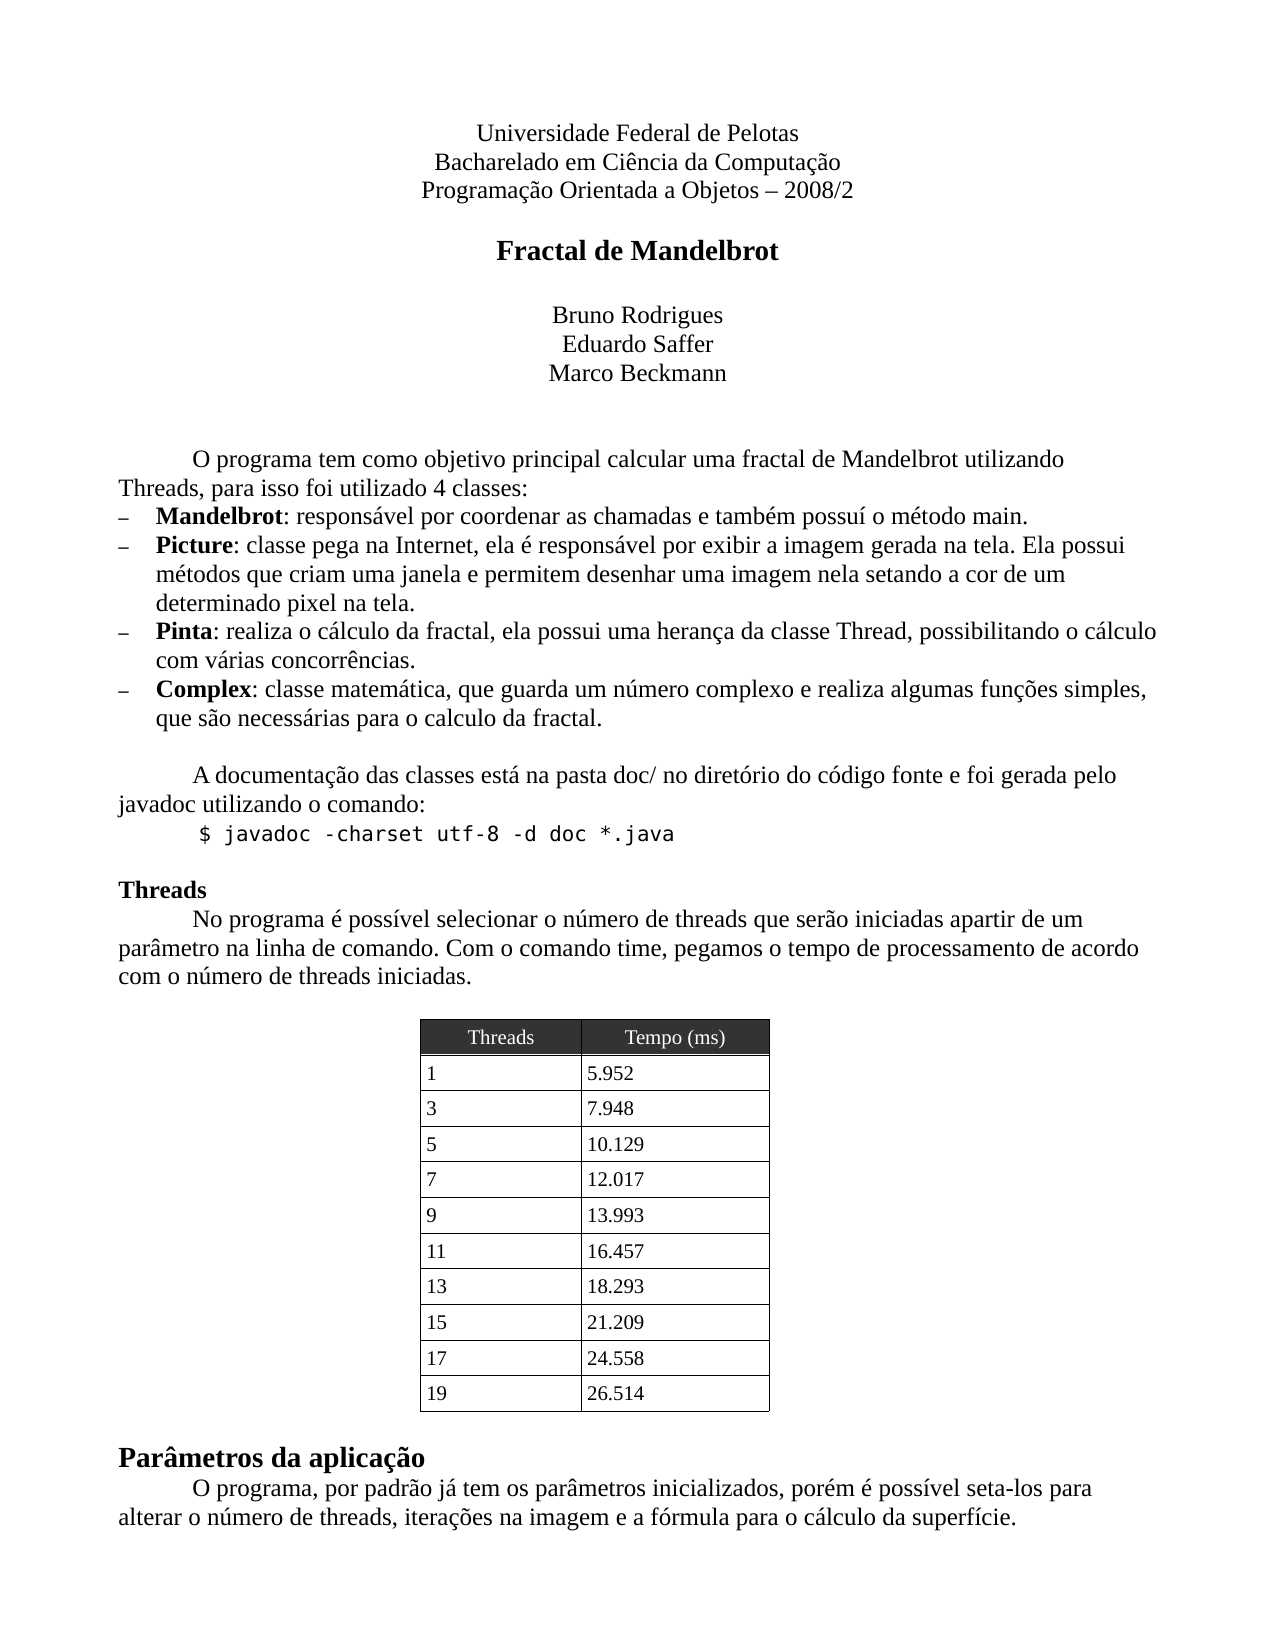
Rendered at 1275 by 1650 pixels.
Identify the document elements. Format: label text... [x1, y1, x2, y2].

table_cell 16.457 [582, 1234, 769, 1268]
table_cell 26.514 [582, 1376, 769, 1411]
table_cell 11 [421, 1234, 581, 1268]
table_cell 7 [421, 1162, 581, 1197]
table_cell 13 [421, 1269, 581, 1304]
table_header Threads [421, 1020, 581, 1054]
table_cell 3 [421, 1091, 581, 1126]
text O programa, por padrão já tem os parâmetros inicializados, porém é possível seta-los para alterar o número de threads, iterações na imagem e a fórmula para o cálculo da superfície. [118, 1473, 1157, 1531]
text No programa é possível selecionar o número de threads que serão iniciadas apartir de um parâmetro na linha de comando. Com o comando time, pegamos o tempo de processamento de acordo com o número de threads iniciadas. [118, 904, 1157, 990]
text O programa tem como objetivo principal calcular uma fractal de Mandelbrot utilizando Threads, para isso foi utilizado 4 classes: [118, 444, 1157, 501]
table_cell 1 [421, 1056, 581, 1090]
list Complex: classe matemática, que guarda um número complexo e realiza algumas funções simples, que são necessárias para o calculo da fractal. [118, 674, 1157, 731]
table_cell 5.952 [582, 1056, 769, 1090]
table_cell 9 [421, 1198, 581, 1233]
text Bruno Rodrigues [118, 300, 1157, 329]
table_cell 5 [421, 1127, 581, 1161]
text Threads [118, 875, 1157, 904]
table_header Tempo (ms) [582, 1020, 769, 1054]
text $ javadoc -charset utf-8 -d doc *.java [118, 818, 1157, 846]
text Bacharelado em Ciência da Computação [118, 147, 1157, 176]
text A documentação das classes está na pasta doc/ no diretório do código fonte e foi gerada pelo javadoc utilizando o comando: [118, 760, 1157, 818]
table_cell 7.948 [582, 1091, 769, 1126]
table_cell 19 [421, 1376, 581, 1411]
list Pinta: realiza o cálculo da fractal, ela possui uma herança da classe Thread, possibilitando o cálculo com várias concorrências. [118, 616, 1157, 674]
text Universidade Federal de Pelotas [118, 118, 1157, 147]
text Fractal de Mandelbrot [118, 233, 1157, 267]
table_cell 24.558 [582, 1341, 769, 1375]
table_cell 17 [421, 1341, 581, 1375]
table_cell 10.129 [582, 1127, 769, 1161]
table_cell 13.993 [582, 1198, 769, 1233]
table_cell 18.293 [582, 1269, 769, 1304]
text Programação Orientada a Objetos – 2008/2 [118, 176, 1157, 204]
table_cell 15 [421, 1305, 581, 1339]
text Parâmetros da aplicação [118, 1440, 1157, 1473]
list Mandelbrot: responsável por coordenar as chamadas e também possuí o método main. [118, 501, 1157, 530]
list Picture: classe pega na Internet, ela é responsável por exibir a imagem gerada na tela. Ela possui métodos que criam uma janela e permitem desenhar uma imagem nela setando a cor de um determinado pixel na tela. [118, 530, 1157, 616]
text Eduardo Saffer [118, 329, 1157, 358]
text Marco Beckmann [118, 358, 1157, 386]
table_cell 12.017 [582, 1162, 769, 1197]
table_cell 21.209 [582, 1305, 769, 1339]
